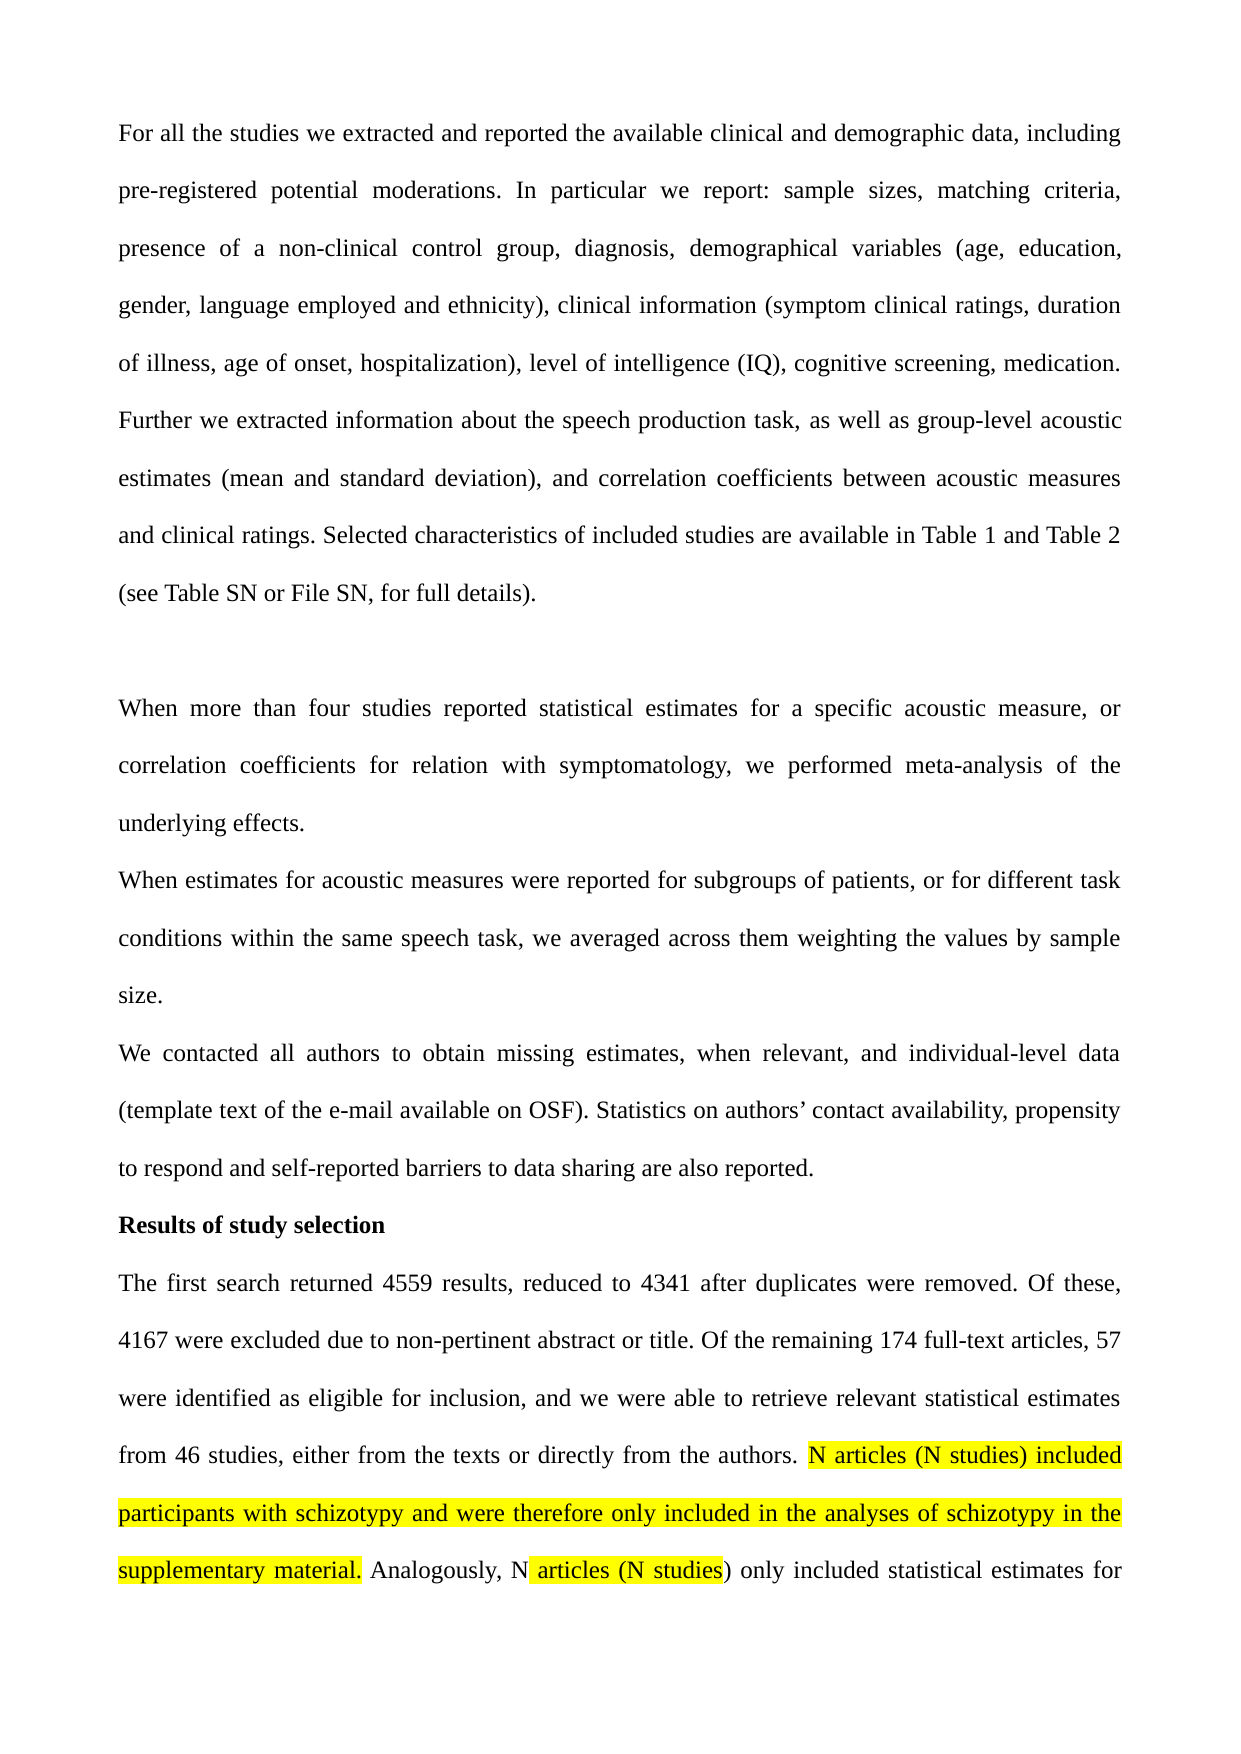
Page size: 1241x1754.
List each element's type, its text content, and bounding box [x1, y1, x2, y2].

subtitle For all the studies we extracted and reported the available clinical and demographic data, including pre-registered potential moderations. In particular we report: sample sizes, matching criteria, presence of a non-clinical control group, diagnosis, demographical variables (age, education, gender, language employed and ethnicity), clinical information (symptom clinical ratings, duration of illness, age of onset, hospitalization), level of intelligence (IQ), cognitive screening, medication. Further we extracted information about the speech production task, as well as group-level acoustic estimates (mean and standard deviation), and correlation coefficients between acoustic measures and clinical ratings. Selected characteristics of included studies are available in Table 1 and Table 2 (see Table SN or File SN, for full details). [118, 118, 1122, 607]
subtitle When estimates for acoustic measures were reported for subgroups of patients, or for different task conditions within the same speech task, we averaged across them weighting the values by sample size. [118, 866, 1122, 1009]
text The first search returned 4559 results, reduced to 4341 after duplicates were removed. Of these, 4167 were excluded due to non-pertinent abstract or title. Of the remaining 174 full-text articles, 57 were identified as eligible for inclusion, and we were able to retrieve relevant statistical estimates from 46 studies, either from the texts or directly from the authors. N articles (N studies) included participants with schizotypy and were therefore only included in the analyses of schizotypy in the supplementary material. Analogously, N articles (N studies) only included statistical estimates for [118, 1268, 1122, 1584]
subtitle We contacted all authors to obtain missing estimates, when relevant, and individual-level data (template text of the e-mail available on OSF). Statistics on authors’ contact availability, propensity to respond and self-reported barriers to data sharing are also reported. [118, 1038, 1122, 1182]
text Results of study selection [118, 1211, 1122, 1239]
subtitle When more than four studies reported statistical estimates for a specific acoustic measure, or correlation coefficients for relation with symptomatology, we performed meta-analysis of the underlying effects. [118, 693, 1122, 837]
